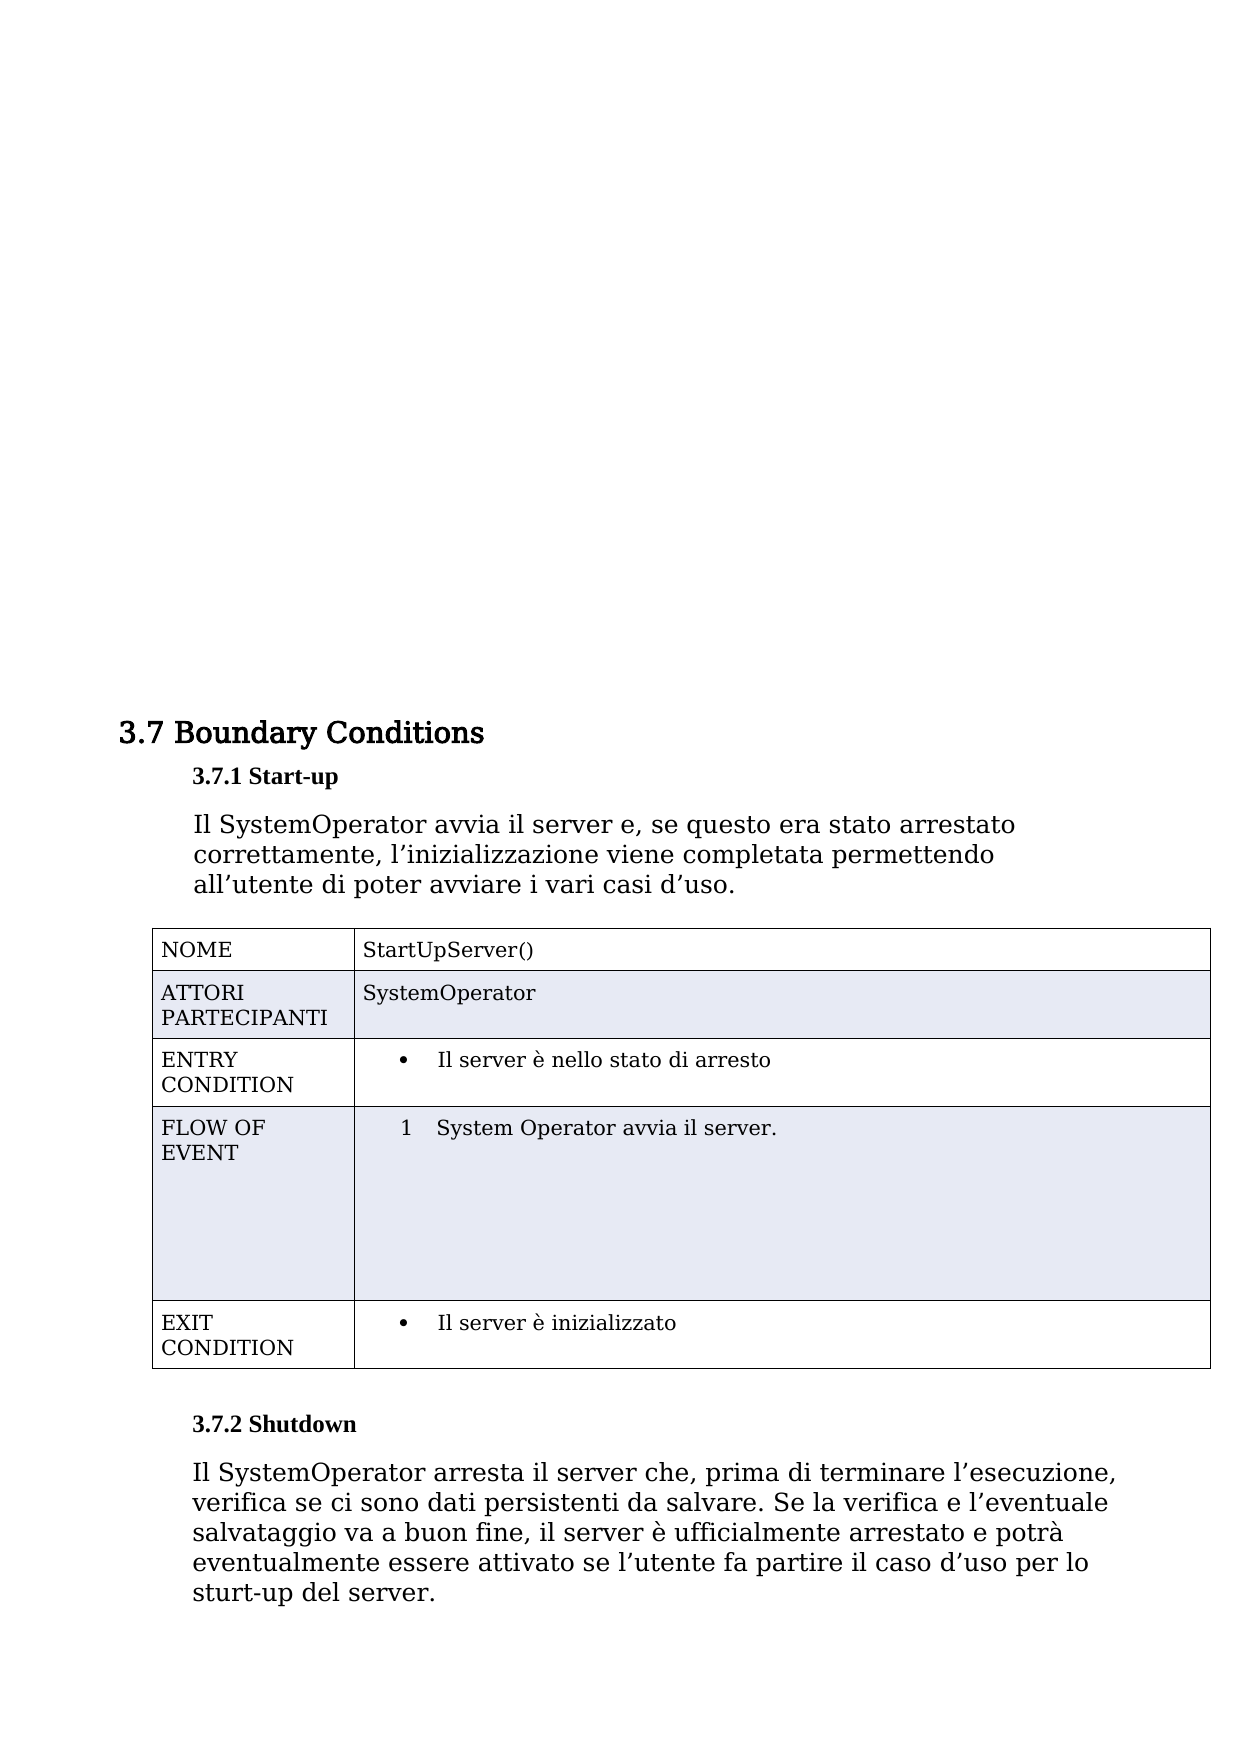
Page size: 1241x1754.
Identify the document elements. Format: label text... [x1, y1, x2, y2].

table_cell FLOW OF EVENT [153, 1107, 354, 1300]
text 3.7.1 Start-up [192, 761, 1122, 790]
subtitle 3.7 Boundary Conditions [118, 714, 1122, 749]
table_cell ATTORI PARTECIPANTI [153, 971, 354, 1038]
table_cell System Operator avvia il server. [355, 1107, 1210, 1300]
table_cell Il server è nello stato di arresto [355, 1039, 1210, 1106]
table_cell Il server è inizializzato [355, 1301, 1210, 1368]
text 3.7.2 Shutdown [192, 1409, 1122, 1438]
list Il SystemOperator avvia il server e, se questo era stato arrestato correttamente, l’inizializzazione viene completata permettendo all’utente di poter avviare i vari casi d’uso. [193, 809, 1122, 899]
table_header NOME [153, 929, 354, 970]
table_cell SystemOperator [355, 971, 1210, 1038]
text Il SystemOperator arresta il server che, prima di terminare l’esecuzione, verifica se ci sono dati persistenti da salvare. Se la verifica e l’eventuale salvataggio va a buon fine, il server è ufficialmente arrestato e potrà eventualmente essere attivato se l’utente fa partire il caso d’uso per lo sturt-up del server. [192, 1457, 1122, 1607]
table_cell ENTRY CONDITION [153, 1039, 354, 1106]
table_header StartUpServer() [355, 929, 1210, 970]
table_cell EXIT CONDITION [153, 1301, 354, 1368]
